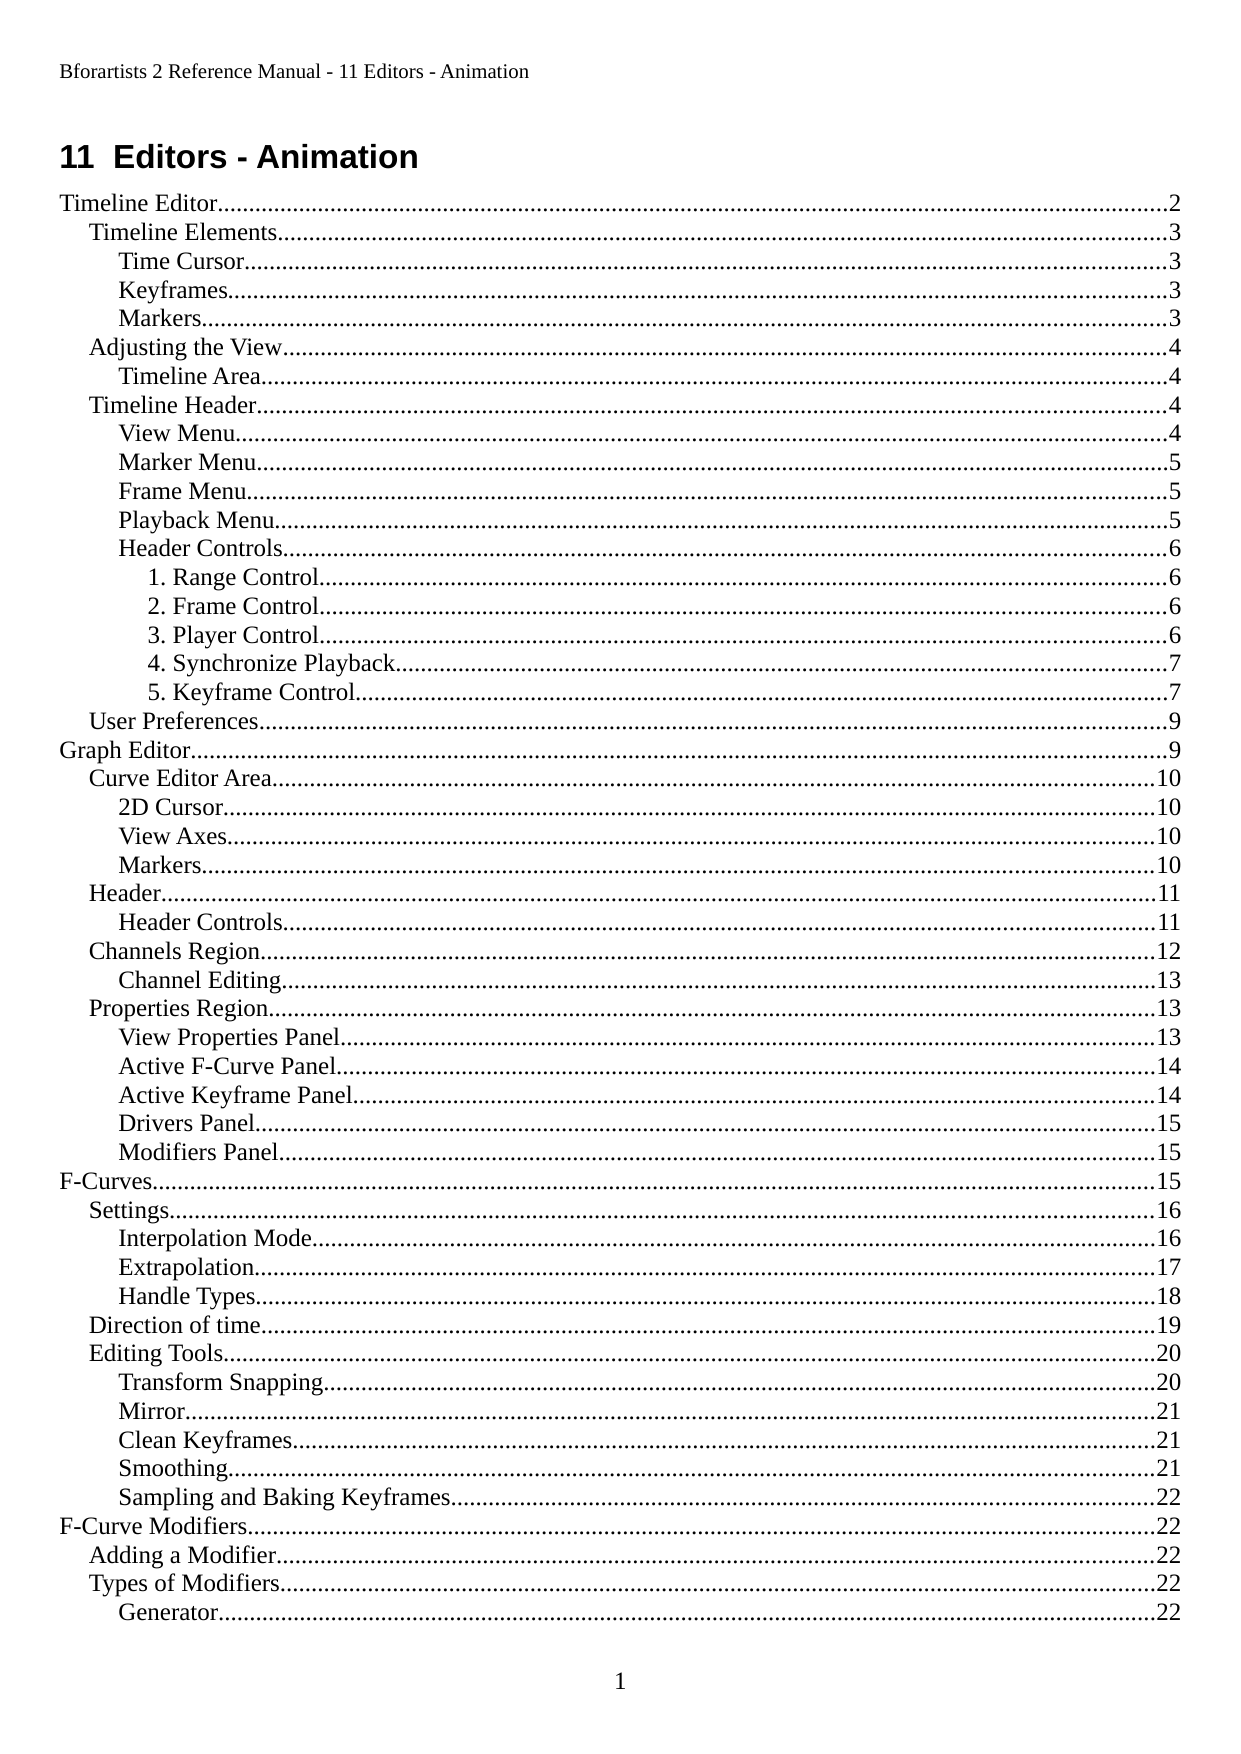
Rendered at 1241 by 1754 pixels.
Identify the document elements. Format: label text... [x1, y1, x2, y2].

text Types of Modifiers 22 [88, 1568, 1181, 1597]
text View Properties Panel 13 [118, 1022, 1181, 1051]
text Frame Menu 5 [118, 476, 1181, 505]
text Keyframes 3 [118, 275, 1181, 303]
text Editing Tools 20 [88, 1338, 1181, 1367]
text Header Controls 11 [118, 907, 1181, 936]
text Active Keyframe Panel 14 [118, 1080, 1181, 1108]
text Markers 3 [118, 303, 1181, 332]
text Transform Snapping 20 [118, 1367, 1181, 1396]
text Header Controls 6 [118, 533, 1181, 562]
text Adjusting the View 4 [88, 332, 1181, 361]
text Drivers Panel 15 [118, 1108, 1181, 1137]
text Graph Editor 9 [59, 735, 1181, 763]
text Curve Editor Area 10 [88, 763, 1181, 792]
text F-Curves 15 [59, 1166, 1181, 1195]
text Header 11 [88, 878, 1181, 907]
text Sampling and Baking Keyframes 22 [118, 1482, 1181, 1511]
text Generator 22 [118, 1597, 1181, 1626]
text Extrapolation 17 [118, 1252, 1181, 1281]
text Clean Keyframes 21 [118, 1425, 1181, 1453]
text 1. Range Control 6 [147, 562, 1181, 591]
text View Axes 10 [118, 821, 1181, 850]
text Timeline Area 4 [118, 361, 1181, 390]
text User Preferences 9 [88, 706, 1181, 735]
text Timeline Editor 2 [59, 188, 1181, 217]
text Playback Menu 5 [118, 505, 1181, 533]
text Channel Editing 13 [118, 965, 1181, 993]
subtitle 11 Editors - Animation [59, 138, 1181, 176]
text Mirror 21 [118, 1396, 1181, 1425]
text Interpolation Mode 16 [118, 1223, 1181, 1252]
text F-Curve Modifiers 22 [59, 1511, 1181, 1540]
text Markers 10 [118, 850, 1181, 878]
text View Menu 4 [118, 418, 1181, 447]
text Handle Types 18 [118, 1281, 1181, 1310]
text 5. Keyframe Control 7 [147, 677, 1181, 706]
text Settings 16 [88, 1195, 1181, 1223]
text Smoothing 21 [118, 1453, 1181, 1482]
text 2. Frame Control 6 [147, 591, 1181, 620]
text Timeline Header 4 [88, 390, 1181, 418]
text Channels Region 12 [88, 936, 1181, 965]
text 2D Cursor 10 [118, 792, 1181, 821]
text 4. Synchronize Playback 7 [147, 648, 1181, 677]
text Modifiers Panel 15 [118, 1137, 1181, 1166]
text Marker Menu 5 [118, 447, 1181, 476]
text Properties Region 13 [88, 993, 1181, 1022]
text Timeline Elements 3 [88, 217, 1181, 246]
text Active F-Curve Panel 14 [118, 1051, 1181, 1080]
text 3. Player Control 6 [147, 620, 1181, 648]
text Time Cursor 3 [118, 246, 1181, 275]
text Adding a Modifier 22 [88, 1540, 1181, 1568]
text Direction of time 19 [88, 1310, 1181, 1338]
